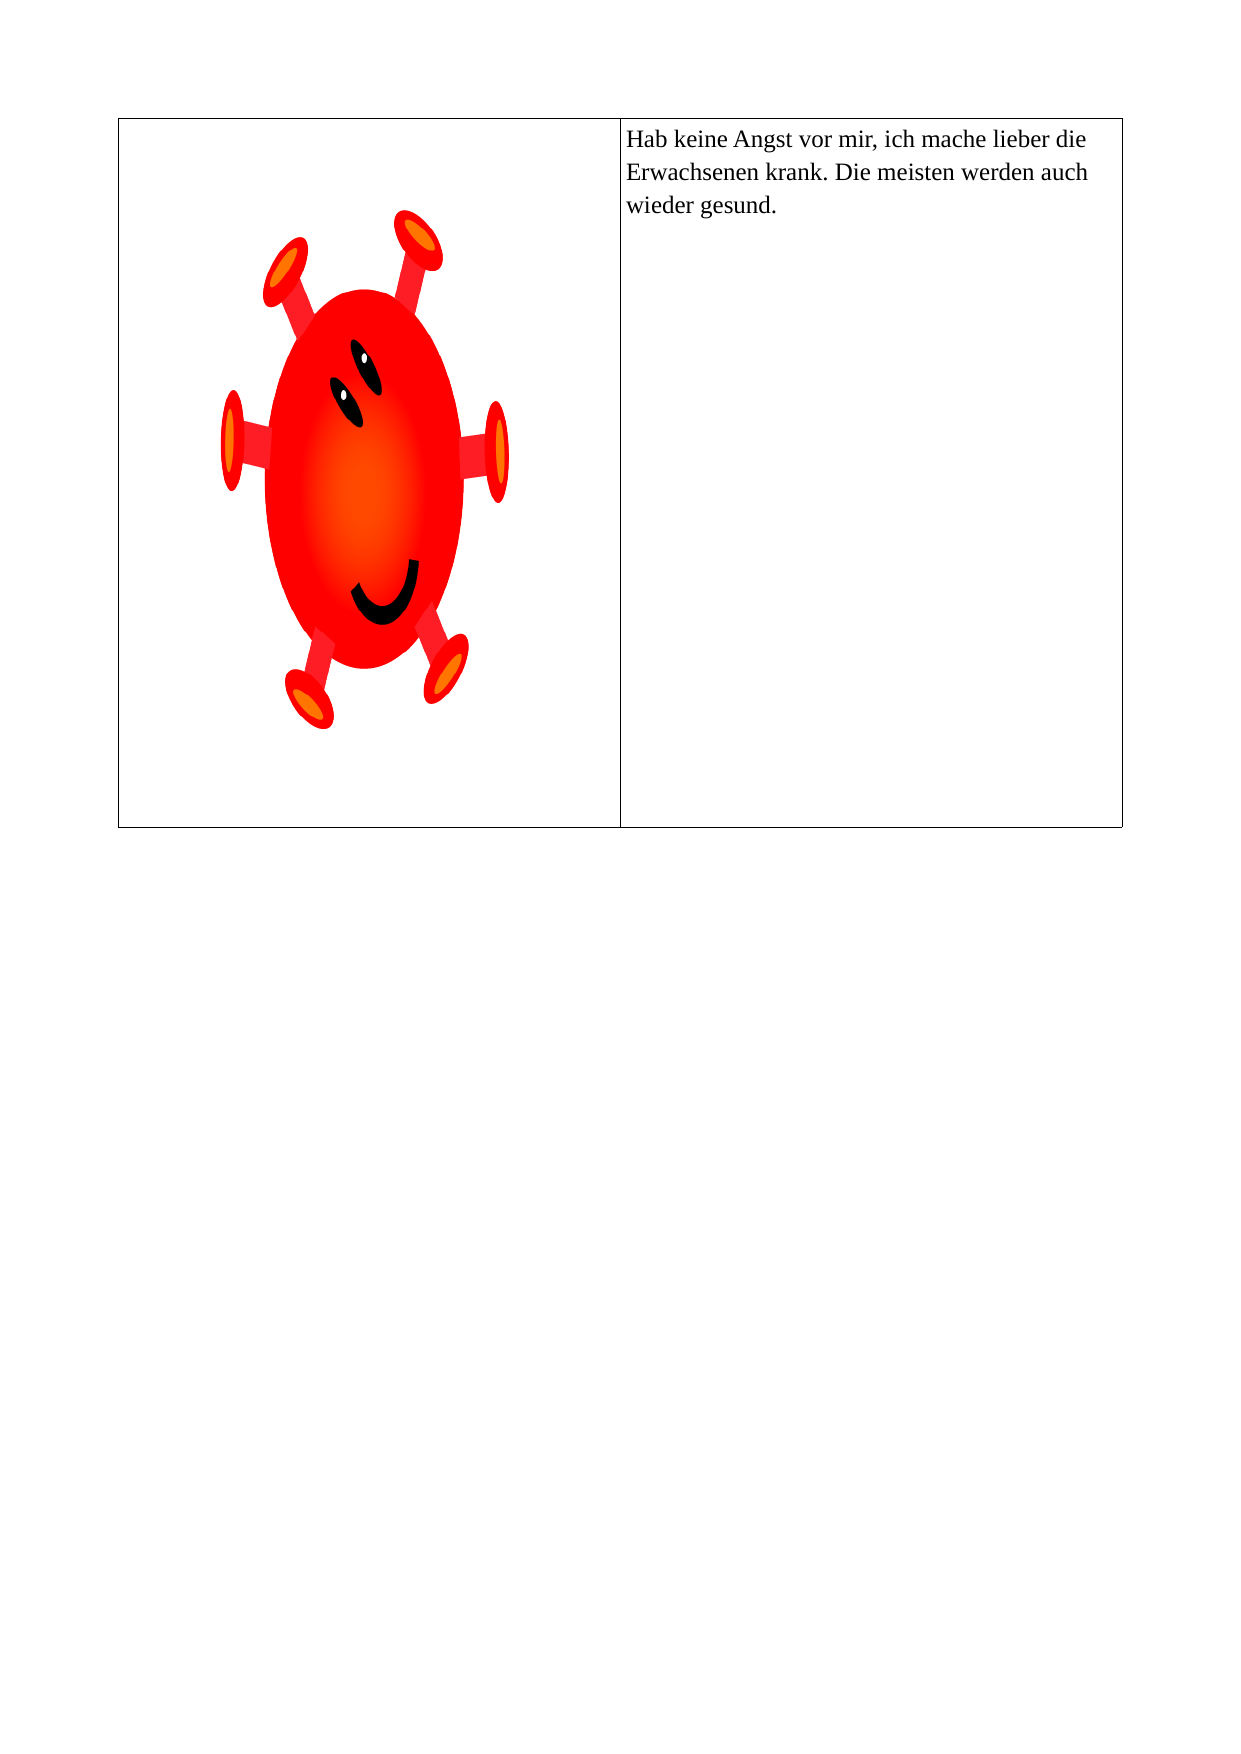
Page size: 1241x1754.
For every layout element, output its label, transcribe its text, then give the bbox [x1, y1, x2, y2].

table_cell [119, 119, 620, 827]
table_cell Hab keine Angst vor mir, ich mache lieber die Erwachsenen krank. Die meisten werden auch wieder gesund. [621, 119, 1122, 827]
picture [123, 123, 615, 822]
